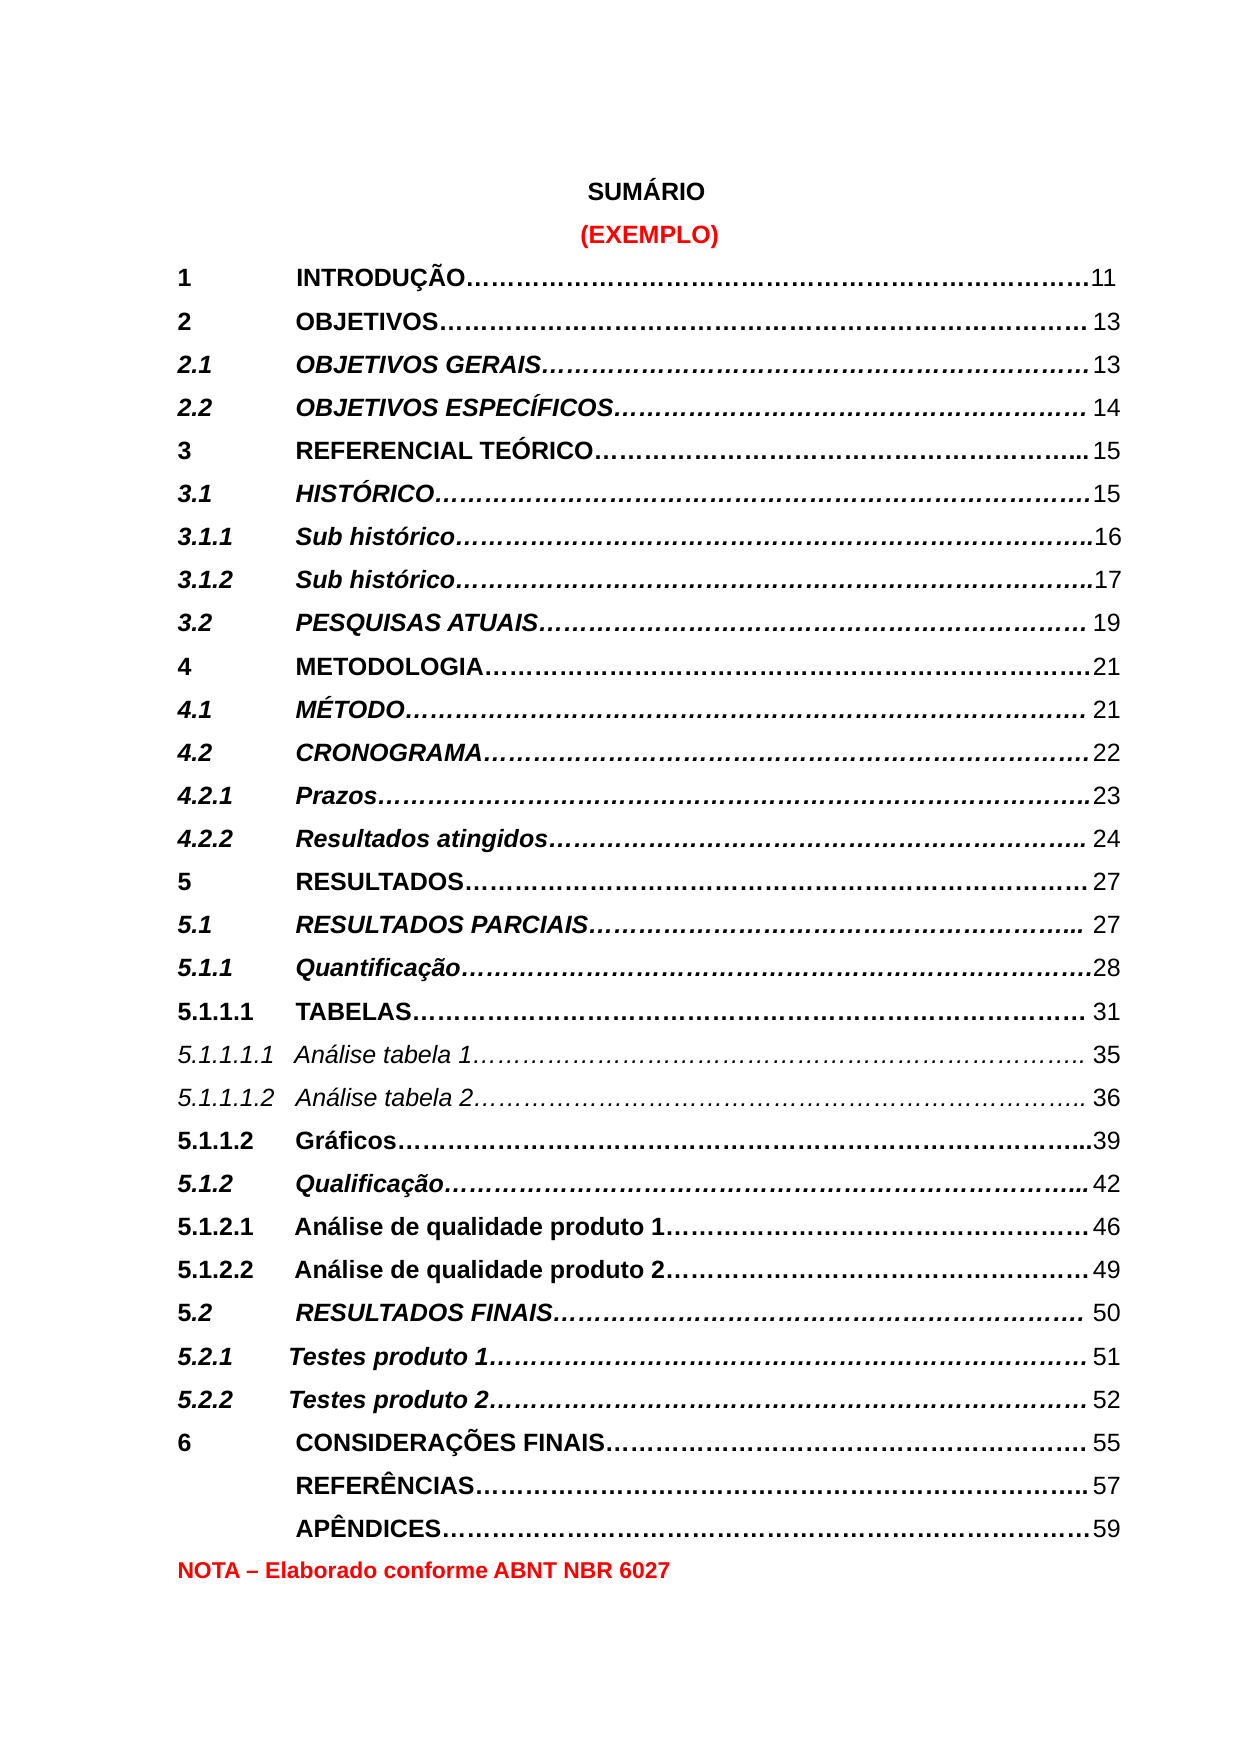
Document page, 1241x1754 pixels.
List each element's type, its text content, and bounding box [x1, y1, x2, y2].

text 4.2 CRONOGRAMA………………………………………………………………. 22 [177, 738, 1122, 767]
text 5.1 RESULTADOS PARCIAIS…………………………………………………... 27 [177, 910, 1122, 939]
text SUMÁRIO [177, 177, 1122, 206]
text 2.1 OBJETIVOS GERAIS………………………………………………………… 13 [177, 350, 1122, 378]
text 5.1.1 Quantificação…………………………………………………………………. 28 [177, 953, 1122, 982]
text 5.1.1.1 TABELAS……………………………………………………………………… 31 [177, 997, 1122, 1025]
text (EXEMPLO) [177, 220, 1122, 249]
text 5.1.1.2 Gráficos………………………………………………………………………... 39 [177, 1126, 1122, 1155]
text REFERÊNCIAS……………………………………………………………….. 57 [177, 1471, 1122, 1500]
text 4.2.1 Prazos………………………………………………………………………….. 23 [177, 781, 1122, 810]
text 5.1.1.1.2 Análise tabela 2……………………………………………………………….. 36 [177, 1083, 1122, 1112]
text 3.1 HISTÓRICO……………………………………………………………………. 15 [177, 479, 1122, 508]
text 3 REFERENCIAL TEÓRICO…………………………………………………... 15 [177, 436, 1122, 465]
text 3.2 PESQUISAS ATUAIS………………………………………………………… 19 [177, 608, 1122, 637]
text APÊNDICES…………………………………………………………………… 59 [177, 1514, 1122, 1543]
text 5 RESULTADOS………………………………………………………………… 27 [177, 867, 1122, 896]
text 5.1.2.1 Análise de qualidade produto 1…………………………………………… 46 [177, 1212, 1122, 1241]
text 5.2 RESULTADOS FINAIS………………………………………………………. 50 [177, 1298, 1122, 1327]
text 3.1.2 Sub histórico…………………………………………………………………..17 [177, 565, 1122, 594]
text 6 CONSIDERAÇÕES FINAIS…………………………………………………. 55 [177, 1428, 1122, 1457]
text 4.2.2 Resultados atingidos……………………………………………………….. 24 [177, 824, 1122, 853]
text 5.1.2 Qualificação…………………………………………………………………... 42 [177, 1169, 1122, 1198]
text NOTA – Elaborado conforme ABNT NBR 6027 [177, 1557, 1122, 1583]
text 4.1 MÉTODO………………………………………………………………………. 21 [177, 695, 1122, 723]
text 5.1.1.1.1 Análise tabela 1……………………………………………………………….. 35 [177, 1040, 1122, 1068]
text 5.2.2 Testes produto 2……………………………………………………………… 52 [177, 1385, 1122, 1413]
text 4 METODOLOGIA………………………………………………………………. 21 [177, 652, 1122, 680]
text 5.2.1 Testes produto 1……………………………………………………………… 51 [177, 1342, 1122, 1370]
text 2.2 OBJETIVOS ESPECÍFICOS………………………………………………… 14 [177, 393, 1122, 422]
text 2 OBJETIVOS…………………………………………………………………… 13 [177, 307, 1122, 335]
text 3.1.1 Sub histórico…………………………………………………………………..16 [177, 522, 1122, 551]
text 5.1.2.2 Análise de qualidade produto 2…………………………………………… 49 [177, 1255, 1122, 1284]
text 1 INTRODUÇÃO…………………………………………………………………11 [177, 263, 1122, 292]
